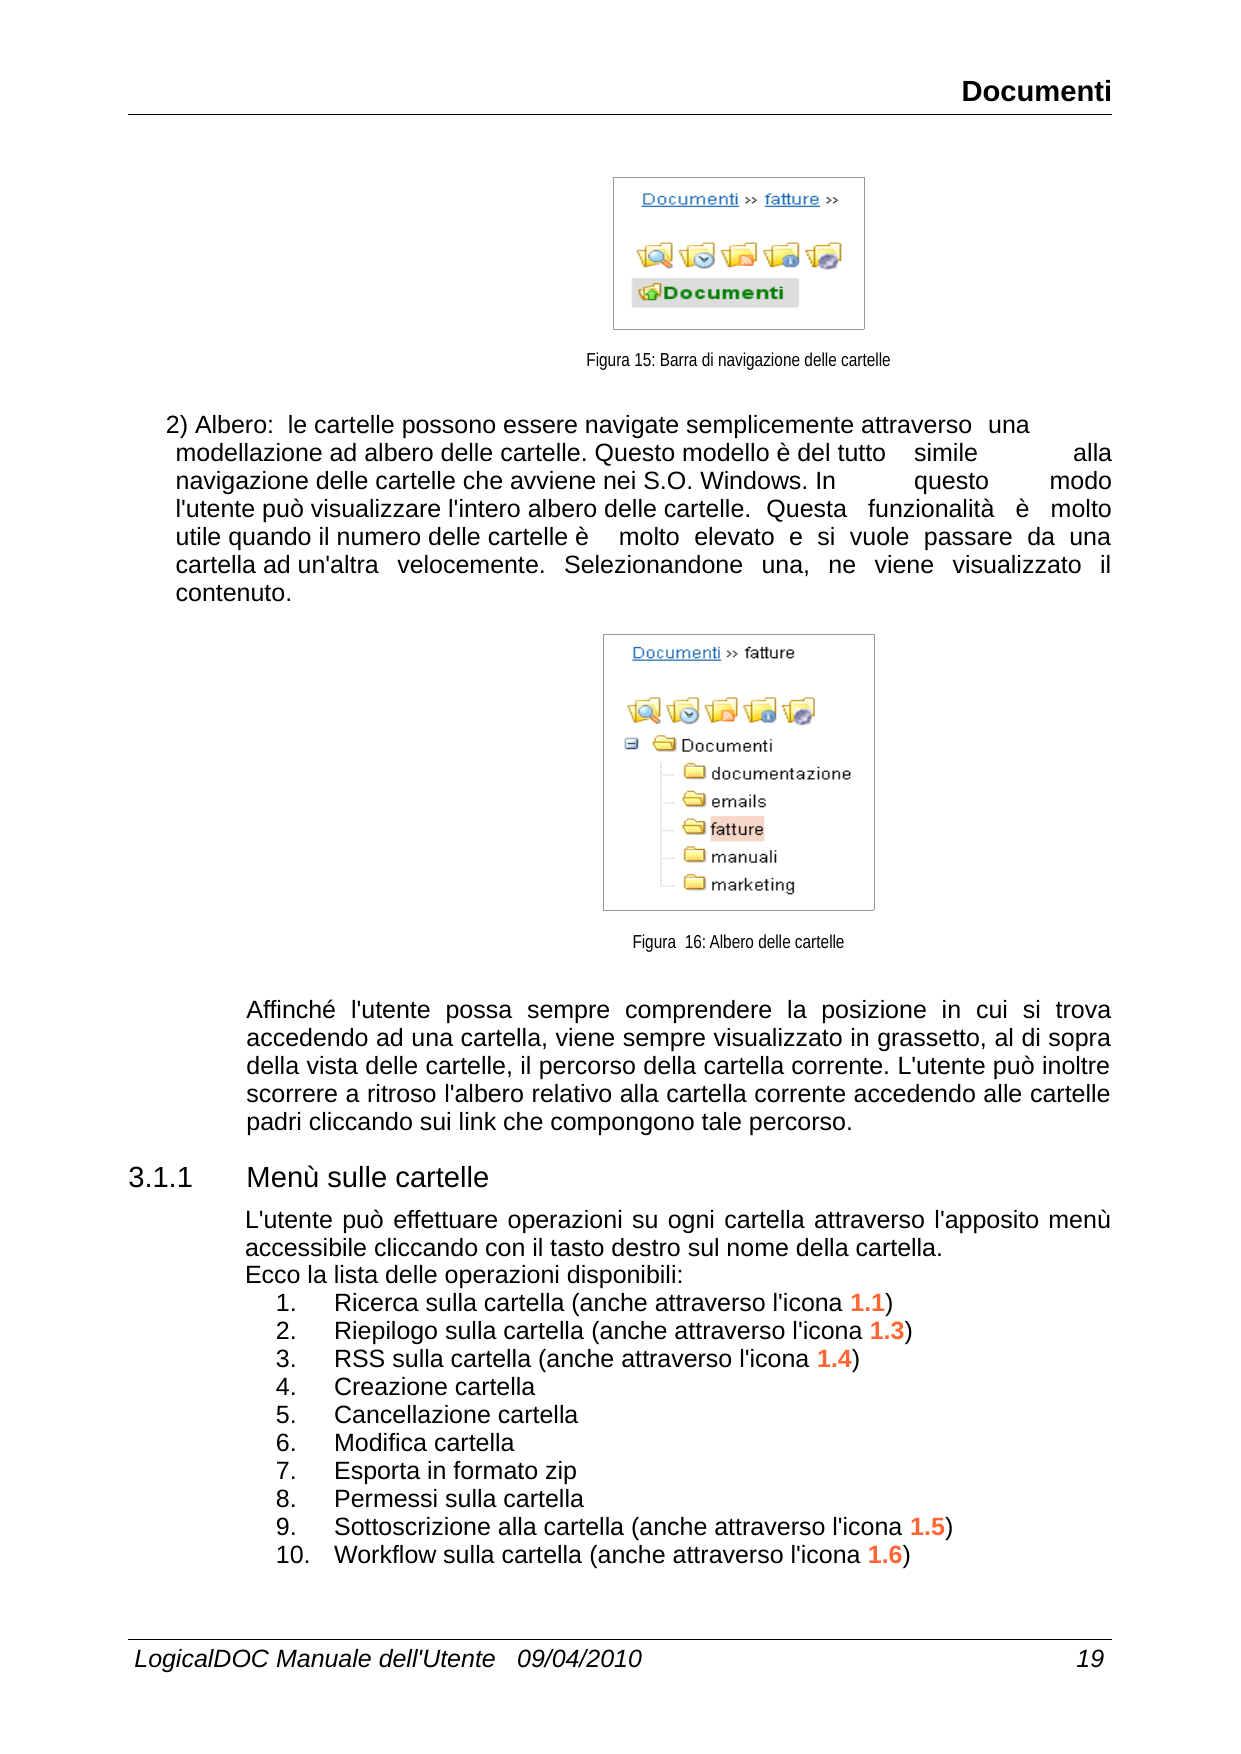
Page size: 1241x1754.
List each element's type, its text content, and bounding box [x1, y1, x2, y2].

text 2. Riepilogo sulla cartella (anche attraverso l'icona 1.3) [276, 1317, 1112, 1345]
text 7. Esporta in formato zip [276, 1457, 1112, 1485]
text L'utente può effettuare operazioni su ogni cartella attraverso l'apposito menù accessibile cliccando con il tasto destro sul nome della cartella. [245, 1206, 1112, 1261]
list Figura 16: Albero delle cartelle [601, 929, 876, 952]
text 5. Cancellazione cartella [276, 1401, 1112, 1429]
text 4. Creazione cartella [276, 1373, 1112, 1401]
text Ecco la lista delle operazioni disponibili: [245, 1261, 1112, 1289]
text Affinché l'utente possa sempre comprendere la posizione in cui si trova accedendo ad una cartella, viene sempre visualizzato in grassetto, al di sopra della vista delle cartelle, il percorso della cartella corrente. L'utente può inoltre scorrere a ritroso l'albero relativo alla cartella corrente accedendo alle cartelle padri cliccando sui link che compongono tale percorso. [246, 996, 1112, 1136]
subtitle Menù sulle cartelle [128, 1161, 1112, 1193]
text 10. Workflow sulla cartella (anche attraverso l'icona 1.6) [276, 1541, 1112, 1568]
text 9. Sottoscrizione alla cartella (anche attraverso l'icona 1.5) [276, 1513, 1112, 1541]
picture [619, 642, 858, 902]
text 3. RSS sulla cartella (anche attraverso l'icona 1.4) [276, 1345, 1112, 1373]
text 8. Permessi sulla cartella [276, 1485, 1112, 1513]
list Albero: le cartelle possono essere navigate semplicemente attraverso una modellazione ad albero delle cartelle. Questo modello è del tutto simile alla navigazione delle cartelle che avviene nei S.O. Windows. In questo modo l'utente può visualizzare l'intero albero delle cartelle. Questa funzionalità è molto utile quando il numero delle cartelle è molto elevato e si vuole passare da una cartella ad un'altra velocemente. Selezionandone una, ne viene visualizzato il contenuto. [166, 411, 1112, 607]
text 6. Modifica cartella [276, 1429, 1112, 1457]
text Figura 15: Barra di navigazione delle cartelle [581, 348, 896, 371]
picture [629, 186, 848, 320]
text 1. Ricerca sulla cartella (anche attraverso l'icona 1.1) [276, 1289, 1112, 1317]
